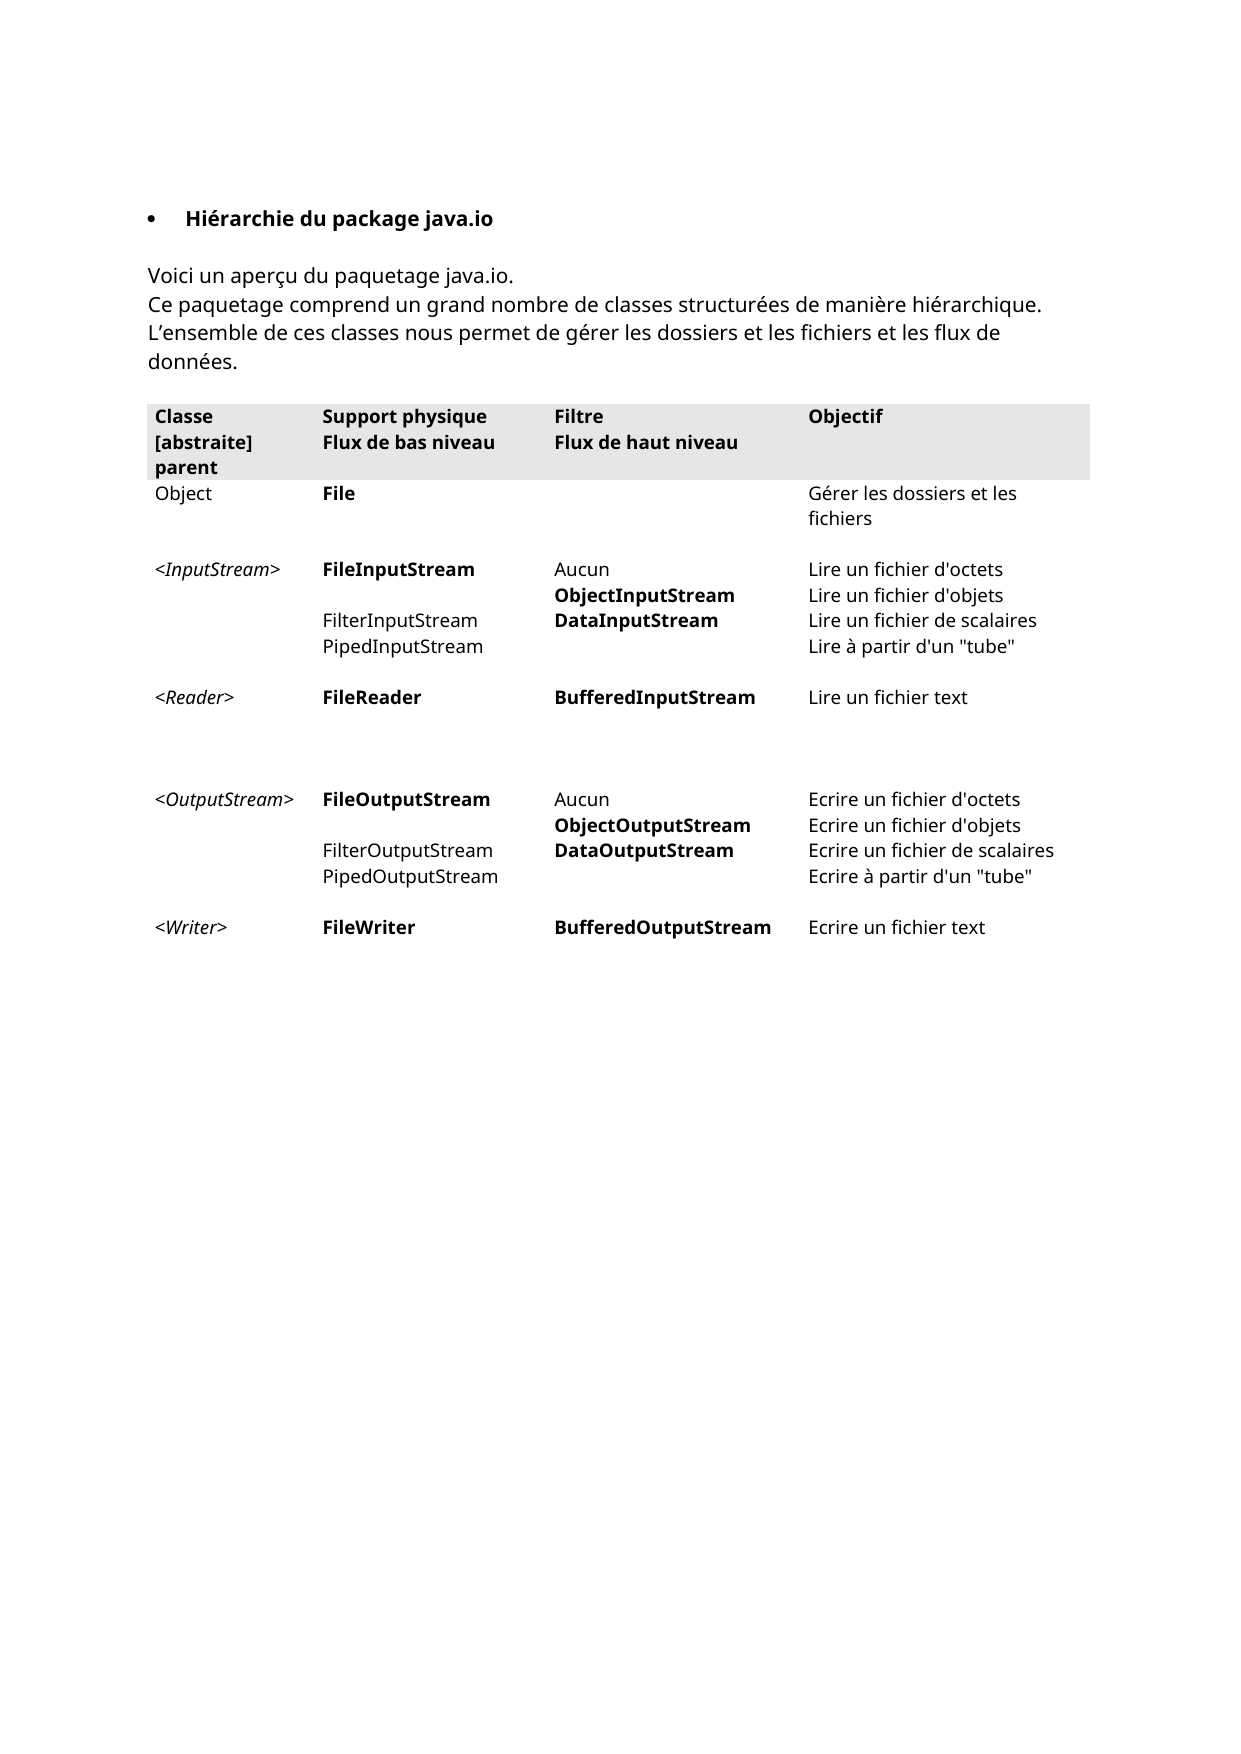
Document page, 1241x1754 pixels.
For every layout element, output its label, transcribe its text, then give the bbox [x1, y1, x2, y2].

table_cell [547, 889, 801, 914]
table_cell BufferedOutputStream [547, 914, 801, 939]
text L’ensemble de ces classes nous permet de gérer les dossiers et les fichiers et les flux de données. [148, 318, 1092, 375]
table_cell <Writer> [147, 914, 315, 939]
table_cell Lire à partir d'un "tube" [801, 633, 1090, 659]
table_cell Gérer les dossiers et les fichiers [801, 480, 1090, 531]
table_cell [547, 863, 801, 888]
table_cell [547, 761, 801, 786]
table_cell [801, 659, 1090, 684]
table_cell Ecrire un fichier d'octets [801, 786, 1090, 812]
table_cell [315, 761, 547, 786]
table_cell FileReader [315, 684, 547, 710]
table_cell Ecrire un fichier d'objets [801, 812, 1090, 837]
table_cell FilterInputStream [315, 608, 547, 633]
text Ce paquetage comprend un grand nombre de classes structurées de manière hiérarchique. [148, 290, 1092, 318]
table_cell [147, 889, 315, 914]
table_cell [147, 761, 315, 786]
table_cell [547, 710, 801, 735]
table_cell Ecrire un fichier de scalaires [801, 838, 1090, 863]
table_cell Ecrire un fichier text [801, 914, 1090, 939]
table_cell Lire un fichier d'objets [801, 582, 1090, 608]
table_cell Lire un fichier d'octets [801, 557, 1090, 582]
table_cell [801, 531, 1090, 557]
table_cell FileOutputStream [315, 786, 547, 812]
table_cell DataInputStream [547, 608, 801, 633]
table_cell [147, 863, 315, 888]
table_cell [315, 659, 547, 684]
table_cell [315, 812, 547, 837]
table_cell [315, 889, 547, 914]
table_cell PipedOutputStream [315, 863, 547, 888]
table_header Objectif [801, 404, 1090, 480]
table_cell Lire un fichier de scalaires [801, 608, 1090, 633]
table_cell DataOutputStream [547, 838, 801, 863]
table_cell File [315, 480, 547, 531]
table_cell <OutputStream> [147, 786, 315, 812]
table_cell <Reader> [147, 684, 315, 710]
table_cell Object [147, 480, 315, 531]
table_cell [315, 531, 547, 557]
table_cell [147, 608, 315, 633]
table_cell [315, 582, 547, 608]
table_cell Aucun [547, 786, 801, 812]
text Voici un aperçu du paquetage java.io. [148, 261, 1092, 290]
table_cell [147, 531, 315, 557]
table_cell [315, 710, 547, 735]
table_cell <InputStream> [147, 557, 315, 582]
table_cell [547, 659, 801, 684]
table_cell [547, 735, 801, 761]
table_cell FilterOutputStream [315, 838, 547, 863]
table_cell Ecrire à partir d'un "tube" [801, 863, 1090, 888]
table_cell FileInputStream [315, 557, 547, 582]
table_cell [147, 812, 315, 837]
table_cell [147, 735, 315, 761]
table_cell [147, 582, 315, 608]
table_cell ObjectInputStream [547, 582, 801, 608]
table_cell [801, 889, 1090, 914]
table_header Filtre Flux de haut niveau [547, 404, 801, 480]
table_cell [147, 633, 315, 659]
table_header Support physique Flux de bas niveau [315, 404, 547, 480]
table_cell FileWriter [315, 914, 547, 939]
table_cell ObjectOutputStream [547, 812, 801, 837]
table_cell [315, 735, 547, 761]
table_cell Aucun [547, 557, 801, 582]
list Hiérarchie du package java.io [148, 204, 1092, 233]
table_cell [801, 761, 1090, 786]
table_cell PipedInputStream [315, 633, 547, 659]
table_cell BufferedInputStream [547, 684, 801, 710]
table_cell [547, 480, 801, 531]
table_header Classe [abstraite] parent [147, 404, 315, 480]
table_cell [547, 531, 801, 557]
table_cell [147, 710, 315, 735]
table_cell [547, 633, 801, 659]
table_cell [801, 735, 1090, 761]
table_cell [147, 838, 315, 863]
table_cell [147, 659, 315, 684]
table_cell Lire un fichier text [801, 684, 1090, 710]
table_cell [801, 710, 1090, 735]
